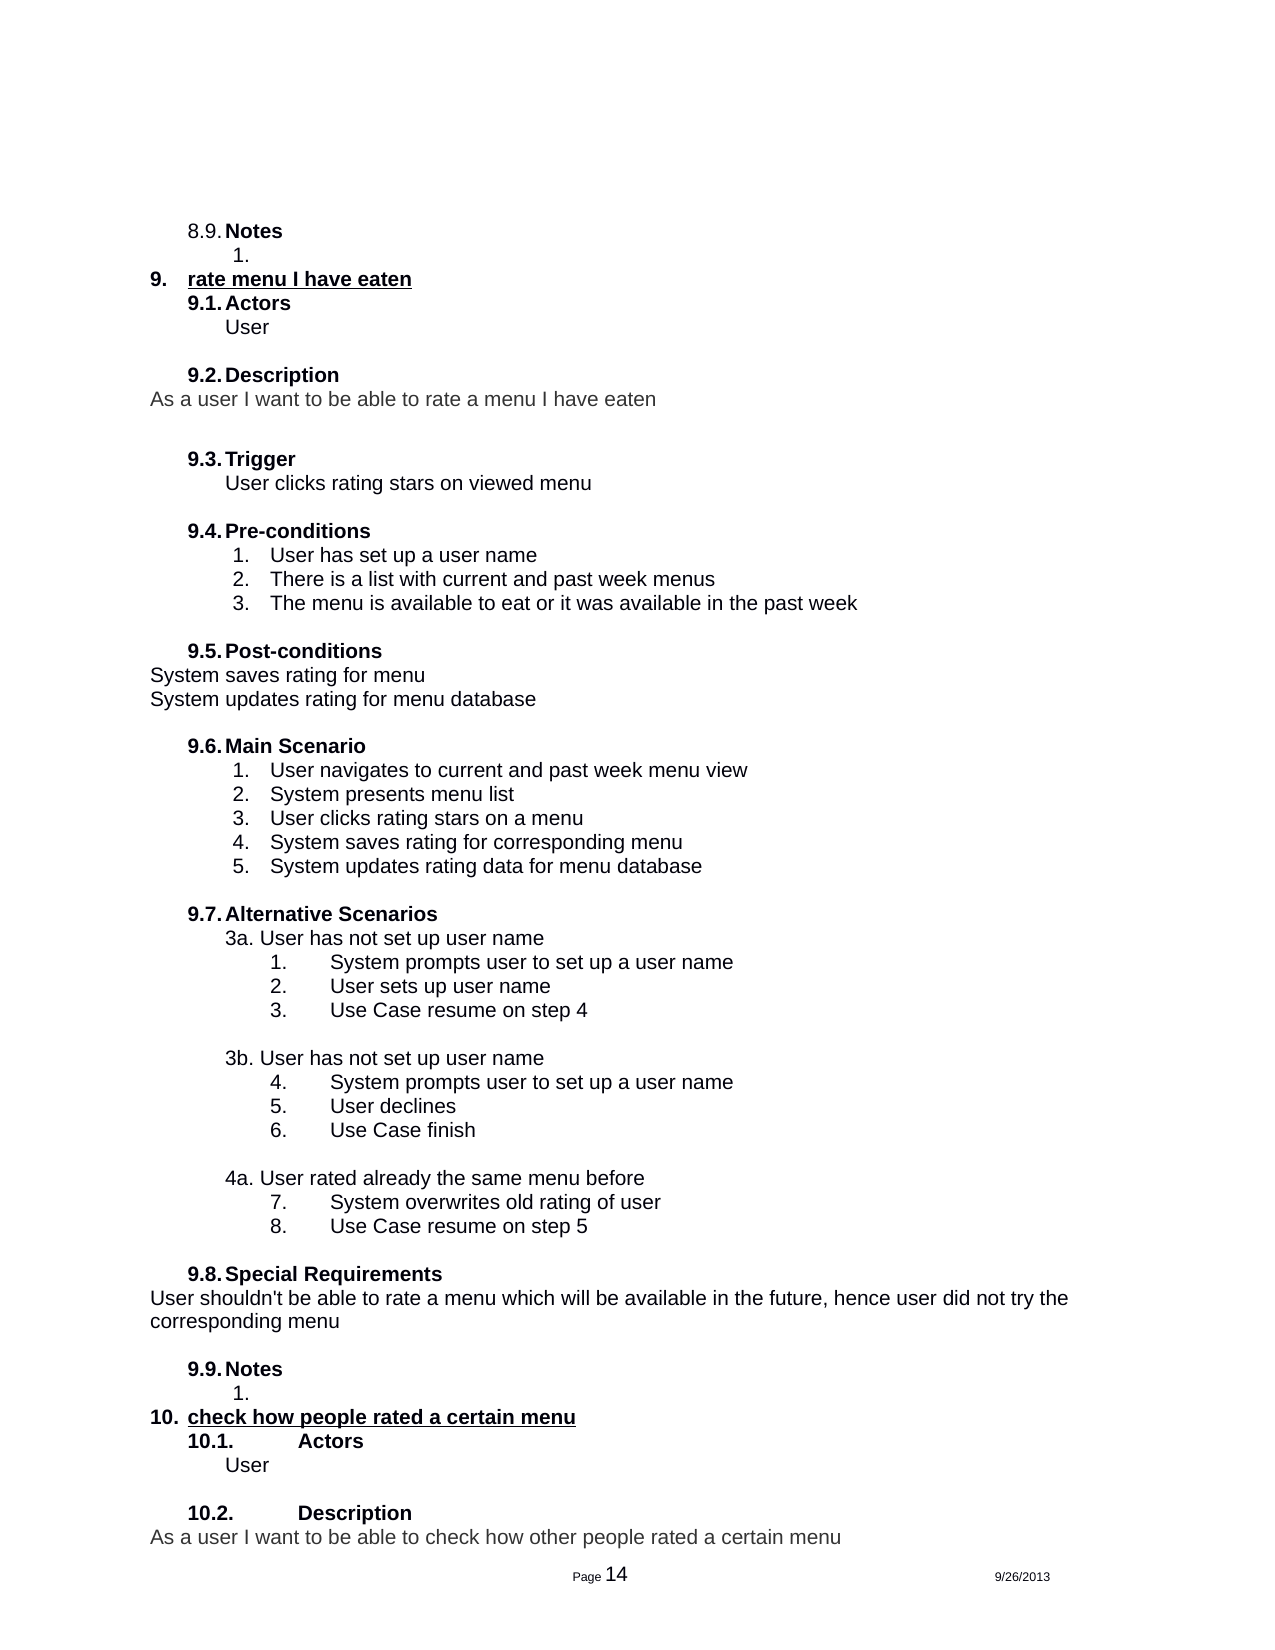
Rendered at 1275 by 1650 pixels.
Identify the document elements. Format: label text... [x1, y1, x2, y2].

list Alternative Scenarios [187, 902, 1134, 926]
list System prompts user to set up a user name [270, 1070, 1134, 1094]
list User declines [270, 1094, 1134, 1118]
list Special Requirements [187, 1261, 1134, 1285]
list User [225, 314, 1134, 338]
list User navigates to current and past week menu view [232, 758, 1134, 782]
list 3a. User has not set up user name [225, 926, 1134, 950]
list Actors [187, 291, 1134, 314]
list System prompts user to set up a user name [270, 950, 1134, 974]
list Post-conditions [187, 638, 1134, 662]
list User sets up user name [270, 974, 1134, 998]
list Trigger [187, 447, 1134, 471]
list 4a. User rated already the same menu before [225, 1166, 1134, 1189]
list Main Scenario [187, 734, 1134, 758]
list System saves rating for corresponding menu [232, 830, 1134, 854]
list Use Case finish [270, 1118, 1134, 1142]
list User clicks rating stars on viewed menu [225, 471, 1134, 495]
list System overwrites old rating of user [270, 1189, 1134, 1213]
list Use Case resume on step 5 [270, 1213, 1134, 1237]
list Actors [187, 1429, 1134, 1453]
text System updates rating for menu database [150, 686, 1134, 710]
list Use Case resume on step 4 [270, 998, 1134, 1022]
list Notes [187, 219, 1134, 243]
list There is a list with current and past week menus [232, 567, 1134, 591]
list Pre-conditions [187, 519, 1134, 543]
text User shouldn't be able to rate a menu which will be available in the future, hence user did not try the corresponding menu [150, 1285, 1134, 1333]
list Description [187, 1501, 1134, 1525]
list 3b. User has not set up user name [225, 1046, 1134, 1070]
list The menu is available to eat or it was available in the past week [232, 591, 1134, 614]
list User clicks rating stars on a menu [232, 806, 1134, 830]
list check how people rated a certain menu [150, 1405, 1134, 1429]
list Notes [187, 1357, 1134, 1381]
list Description [187, 362, 1134, 386]
list rate menu I have eaten [150, 267, 1134, 291]
list System presents menu list [232, 782, 1134, 806]
text As a user I want to be able to rate a menu I have eaten [150, 386, 1134, 410]
text System saves rating for menu [150, 662, 1134, 686]
list System updates rating data for menu database [232, 854, 1134, 878]
list User has set up a user name [232, 543, 1134, 567]
text As a user I want to be able to check how other people rated a certain menu [150, 1525, 1134, 1549]
list User [225, 1453, 1134, 1477]
